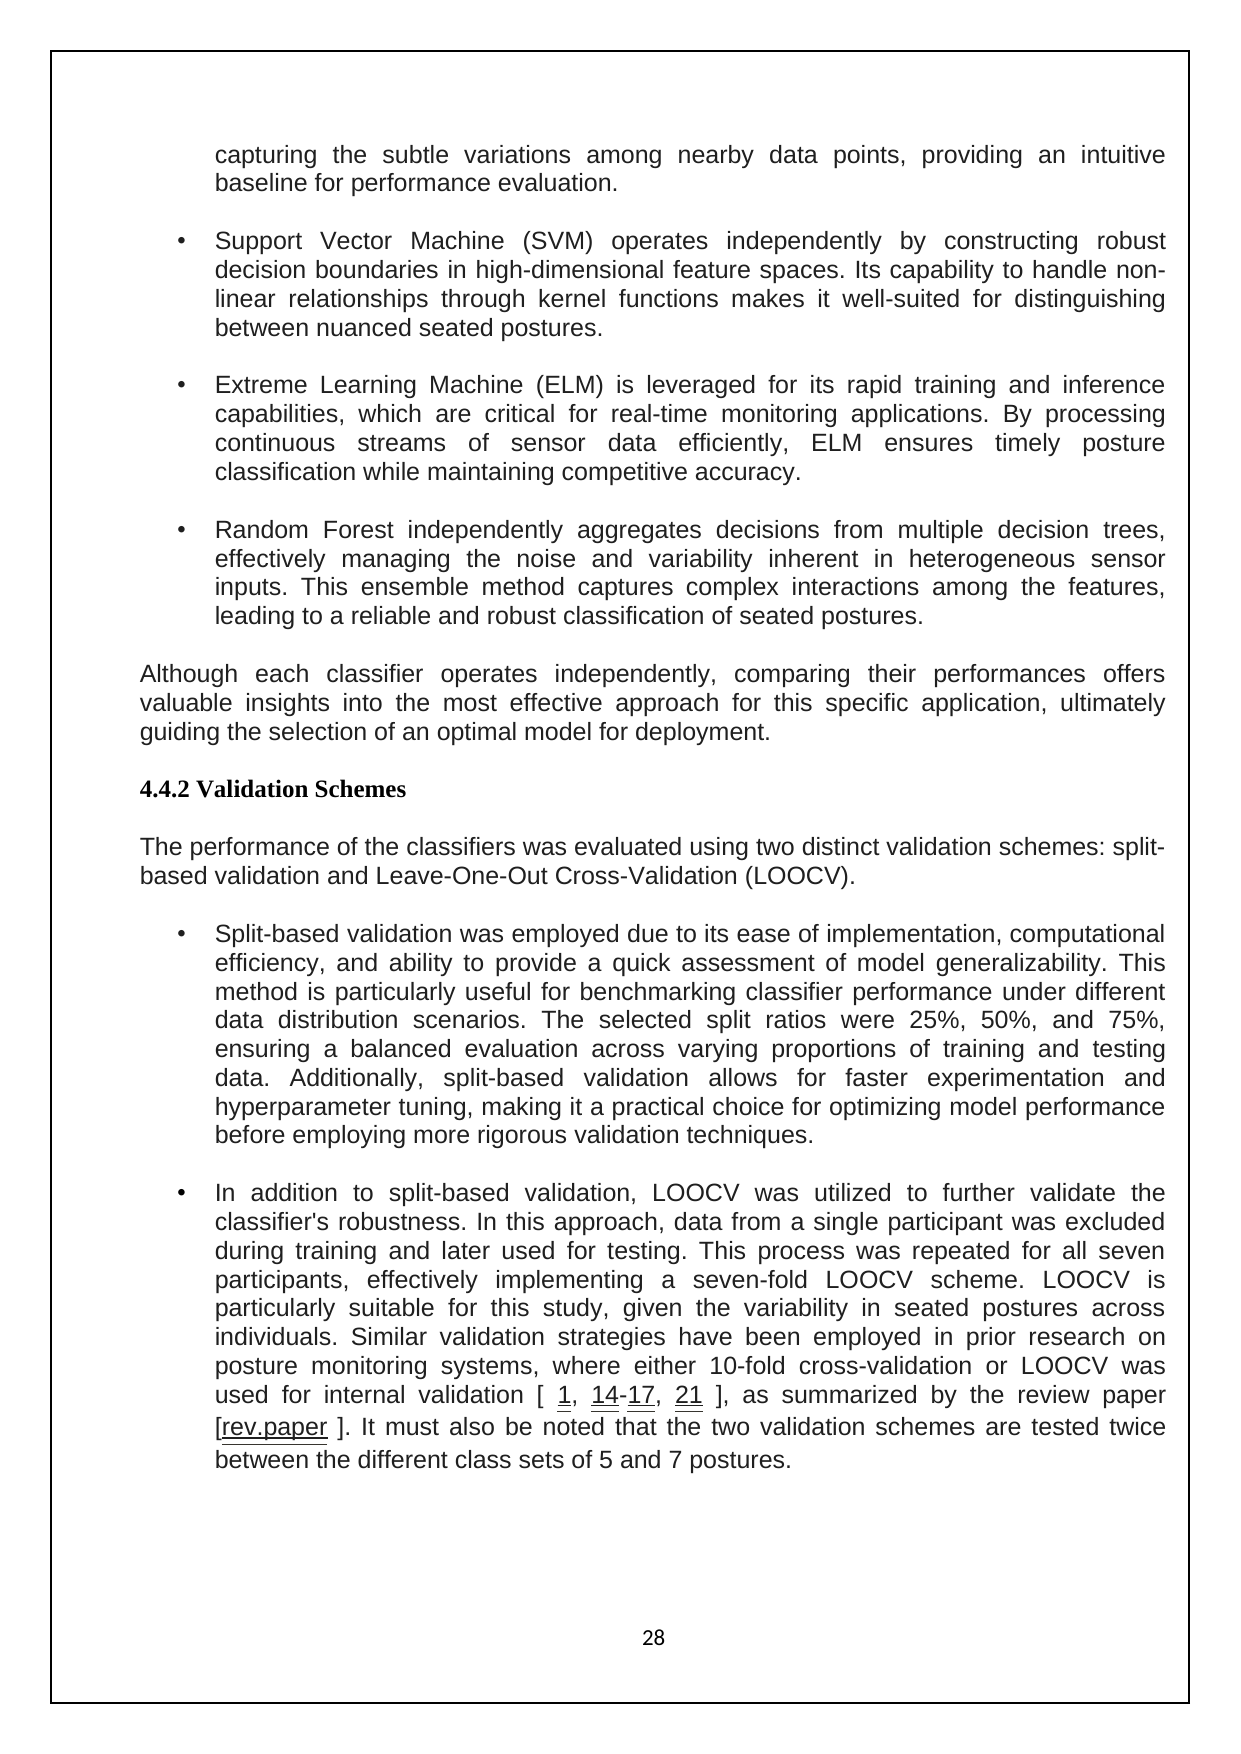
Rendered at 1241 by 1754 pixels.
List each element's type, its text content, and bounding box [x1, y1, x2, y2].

list Split-based validation was employed due to its ease of implementation, computational efficiency, and ability to provide a quick assessment of model generalizability. This method is particularly useful for benchmarking classifier performance under different data distribution scenarios. The selected split ratios were 25%, 50%, and 75%, ensuring a balanced evaluation across varying proportions of training and testing data. Additionally, split-based validation allows for faster experimentation and hyperparameter tuning, making it a practical choice for optimizing model performance before employing more rigorous validation techniques. [177, 919, 1167, 1149]
text Although each classifier operates independently, comparing their performances offers valuable insights into the most effective approach for this specific application, ultimately guiding the selection of an optimal model for deployment. [139, 659, 1167, 745]
list Support Vector Machine (SVM) operates independently by constructing robust decision boundaries in high-dimensional feature spaces. Its capability to handle non-linear relationships through kernel functions makes it well-suited for distinguishing between nuanced seated postures. [177, 226, 1167, 341]
text The performance of the classifiers was evaluated using two distinct validation schemes: split-based validation and Leave-One-Out Cross-Validation (LOOCV). [139, 832, 1167, 890]
text 4.4.2 Validation Schemes [139, 774, 1167, 803]
list capturing the subtle variations among nearby data points, providing an intuitive baseline for performance evaluation. [177, 139, 1167, 197]
list In addition to split-based validation, LOOCV was utilized to further validate the classifier's robustness. In this approach, data from a single participant was excluded during training and later used for testing. This process was repeated for all seven participants, effectively implementing a seven-fold LOOCV scheme. LOOCV is particularly suitable for this study, given the variability in seated postures across individuals. Similar validation strategies have been employed in prior research on posture monitoring systems, where either 10-fold cross-validation or LOOCV was used for internal validation [ 1, 14-17, 21 ], as summarized by the review paper [rev.paper ]. It must also be noted that the two validation schemes are tested twice between the different class sets of 5 and 7 postures. [177, 1178, 1167, 1474]
list Extreme Learning Machine (ELM) is leveraged for its rapid training and inference capabilities, which are critical for real-time monitoring applications. By processing continuous streams of sensor data efficiently, ELM ensures timely posture classification while maintaining competitive accuracy. [177, 371, 1167, 486]
list Random Forest independently aggregates decisions from multiple decision trees, effectively managing the noise and variability inherent in heterogeneous sensor inputs. This ensemble method captures complex interactions among the features, leading to a reliable and robust classification of seated postures. [177, 515, 1167, 630]
